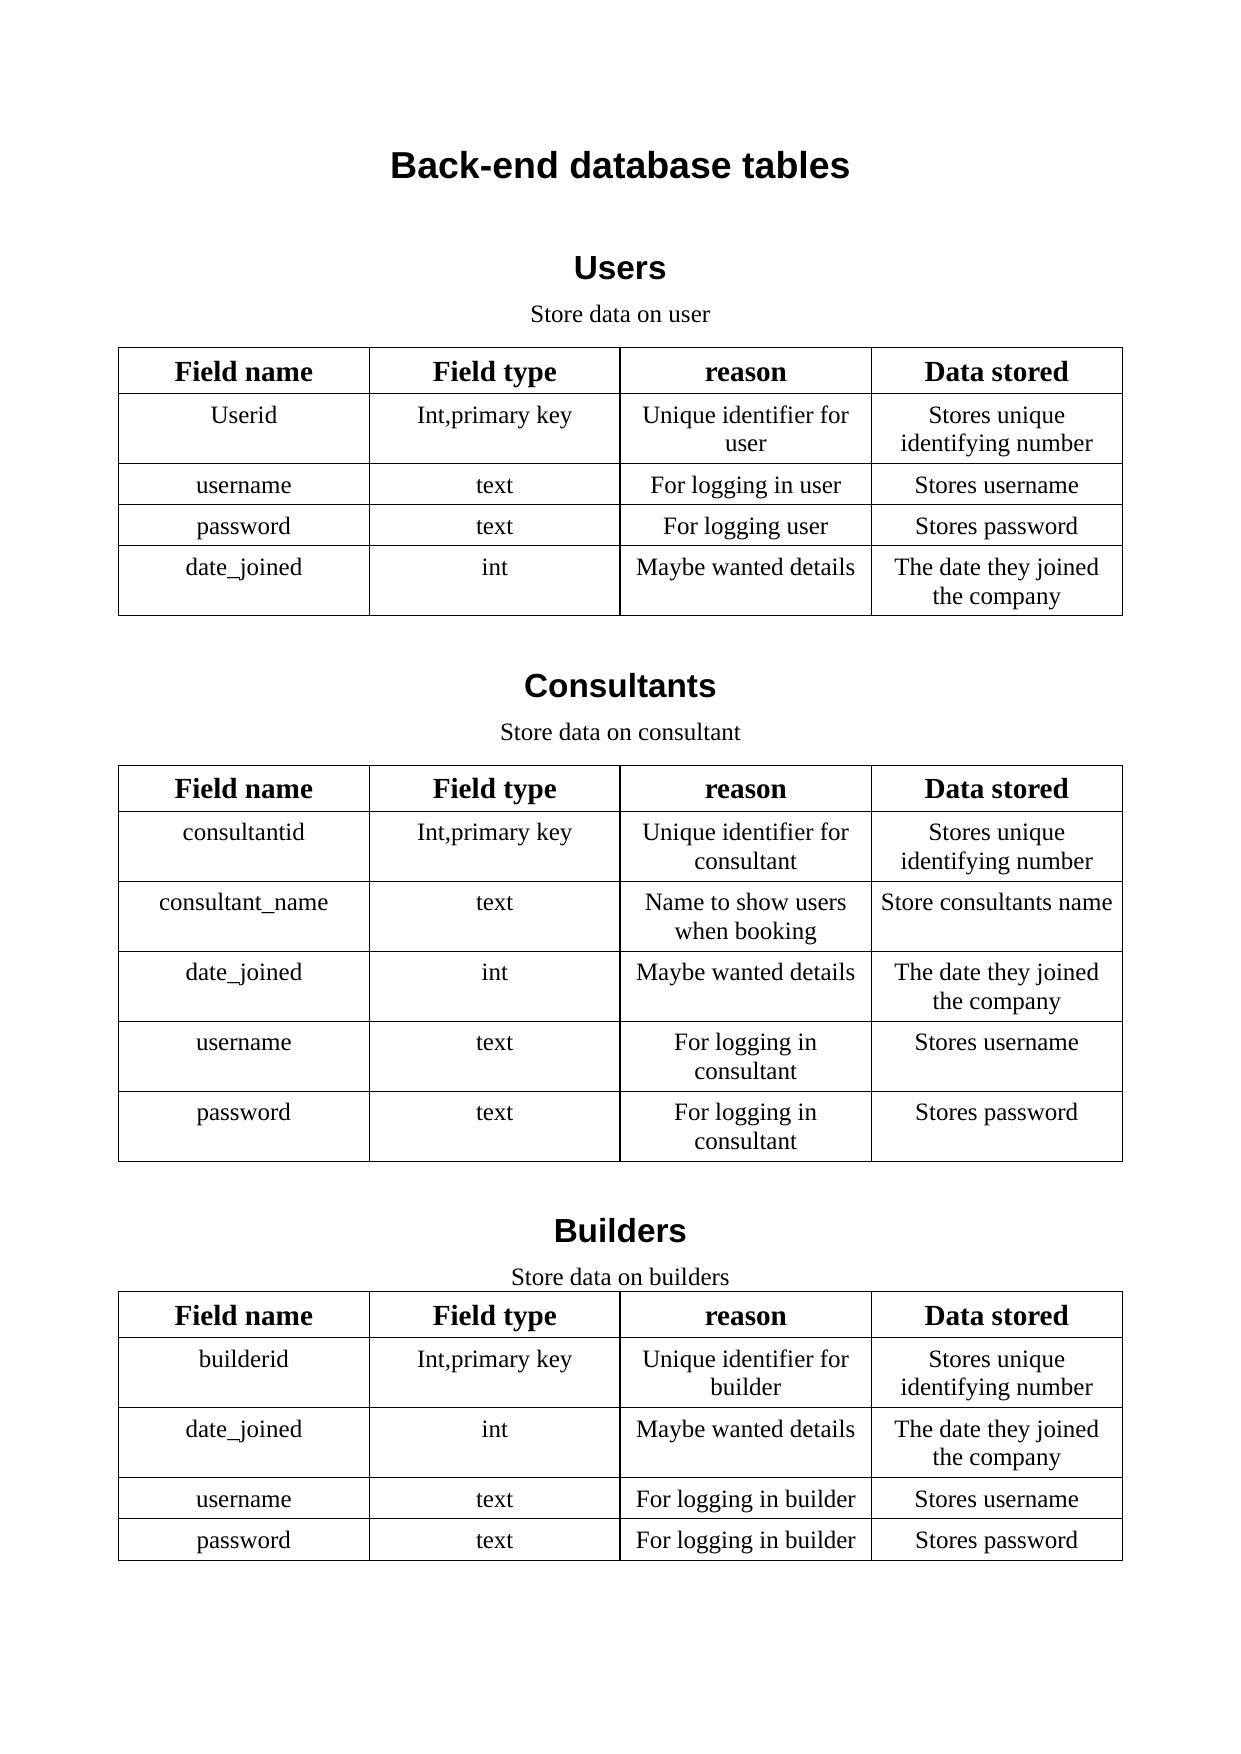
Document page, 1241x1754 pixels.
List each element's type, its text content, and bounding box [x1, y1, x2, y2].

table_cell Stores password [872, 1519, 1122, 1559]
table_cell consultant_name [119, 882, 369, 951]
table_cell The date they joined the company [872, 546, 1122, 615]
table_cell Stores unique identifying number [872, 394, 1122, 463]
subtitle Back-end database tables [118, 143, 1122, 186]
table_cell text [370, 1092, 619, 1161]
table_cell Int,primary key [370, 394, 619, 463]
subtitle Users [118, 248, 1122, 287]
table_header Field type [370, 1292, 619, 1337]
text Store data on builders [118, 1262, 1122, 1291]
table_header Field name [119, 1292, 369, 1337]
table_header Field name [119, 348, 369, 393]
table_cell date_joined [119, 952, 369, 1021]
table_cell date_joined [119, 1408, 369, 1477]
subtitle Builders [118, 1211, 1122, 1250]
table_cell Maybe wanted details [621, 546, 871, 615]
table_cell The date they joined the company [872, 952, 1122, 1021]
table_cell Stores password [872, 505, 1122, 545]
table_cell text [370, 1519, 619, 1559]
table_cell Stores username [872, 1022, 1122, 1091]
table_cell consultantid [119, 812, 369, 881]
table_cell Stores username [872, 464, 1122, 504]
table_cell Userid [119, 394, 369, 463]
table_cell username [119, 1478, 369, 1518]
table_cell builderid [119, 1338, 369, 1407]
table_cell username [119, 464, 369, 504]
table_cell int [370, 952, 619, 1021]
table_cell For logging user [621, 505, 871, 545]
table_header Field name [119, 766, 369, 811]
text Store data on user [118, 299, 1122, 328]
text Store data on consultant [118, 717, 1122, 746]
table_header Data stored [872, 766, 1122, 811]
table_header reason [621, 766, 871, 811]
table_cell text [370, 1478, 619, 1518]
table_cell Name to show users when booking [621, 882, 871, 951]
table_header Data stored [872, 1292, 1122, 1337]
table_cell date_joined [119, 546, 369, 615]
table_cell Maybe wanted details [621, 952, 871, 1021]
table_cell Store consultants name [872, 882, 1122, 951]
table_cell password [119, 1519, 369, 1559]
table_cell text [370, 1022, 619, 1091]
table_cell Maybe wanted details [621, 1408, 871, 1477]
table_cell Stores username [872, 1478, 1122, 1518]
table_header Field type [370, 766, 619, 811]
table_cell password [119, 505, 369, 545]
table_cell Unique identifier for user [621, 394, 871, 463]
table_cell Stores password [872, 1092, 1122, 1161]
table_cell text [370, 464, 619, 504]
table_cell Unique identifier for builder [621, 1338, 871, 1407]
table_cell For logging in consultant [621, 1092, 871, 1161]
table_cell int [370, 1408, 619, 1477]
table_cell password [119, 1092, 369, 1161]
table_cell Stores unique identifying number [872, 812, 1122, 881]
table_cell int [370, 546, 619, 615]
table_header Field type [370, 348, 619, 393]
table_cell username [119, 1022, 369, 1091]
table_cell For logging in builder [621, 1519, 871, 1559]
table_header reason [621, 348, 871, 393]
table_cell Stores unique identifying number [872, 1338, 1122, 1407]
table_cell For logging in user [621, 464, 871, 504]
table_cell The date they joined the company [872, 1408, 1122, 1477]
table_cell For logging in builder [621, 1478, 871, 1518]
table_header Data stored [872, 348, 1122, 393]
table_cell For logging in consultant [621, 1022, 871, 1091]
table_cell Unique identifier for consultant [621, 812, 871, 881]
table_cell text [370, 505, 619, 545]
subtitle Consultants [118, 666, 1122, 704]
table_cell Int,primary key [370, 812, 619, 881]
table_header reason [621, 1292, 871, 1337]
table_cell text [370, 882, 619, 951]
table_cell Int,primary key [370, 1338, 619, 1407]
